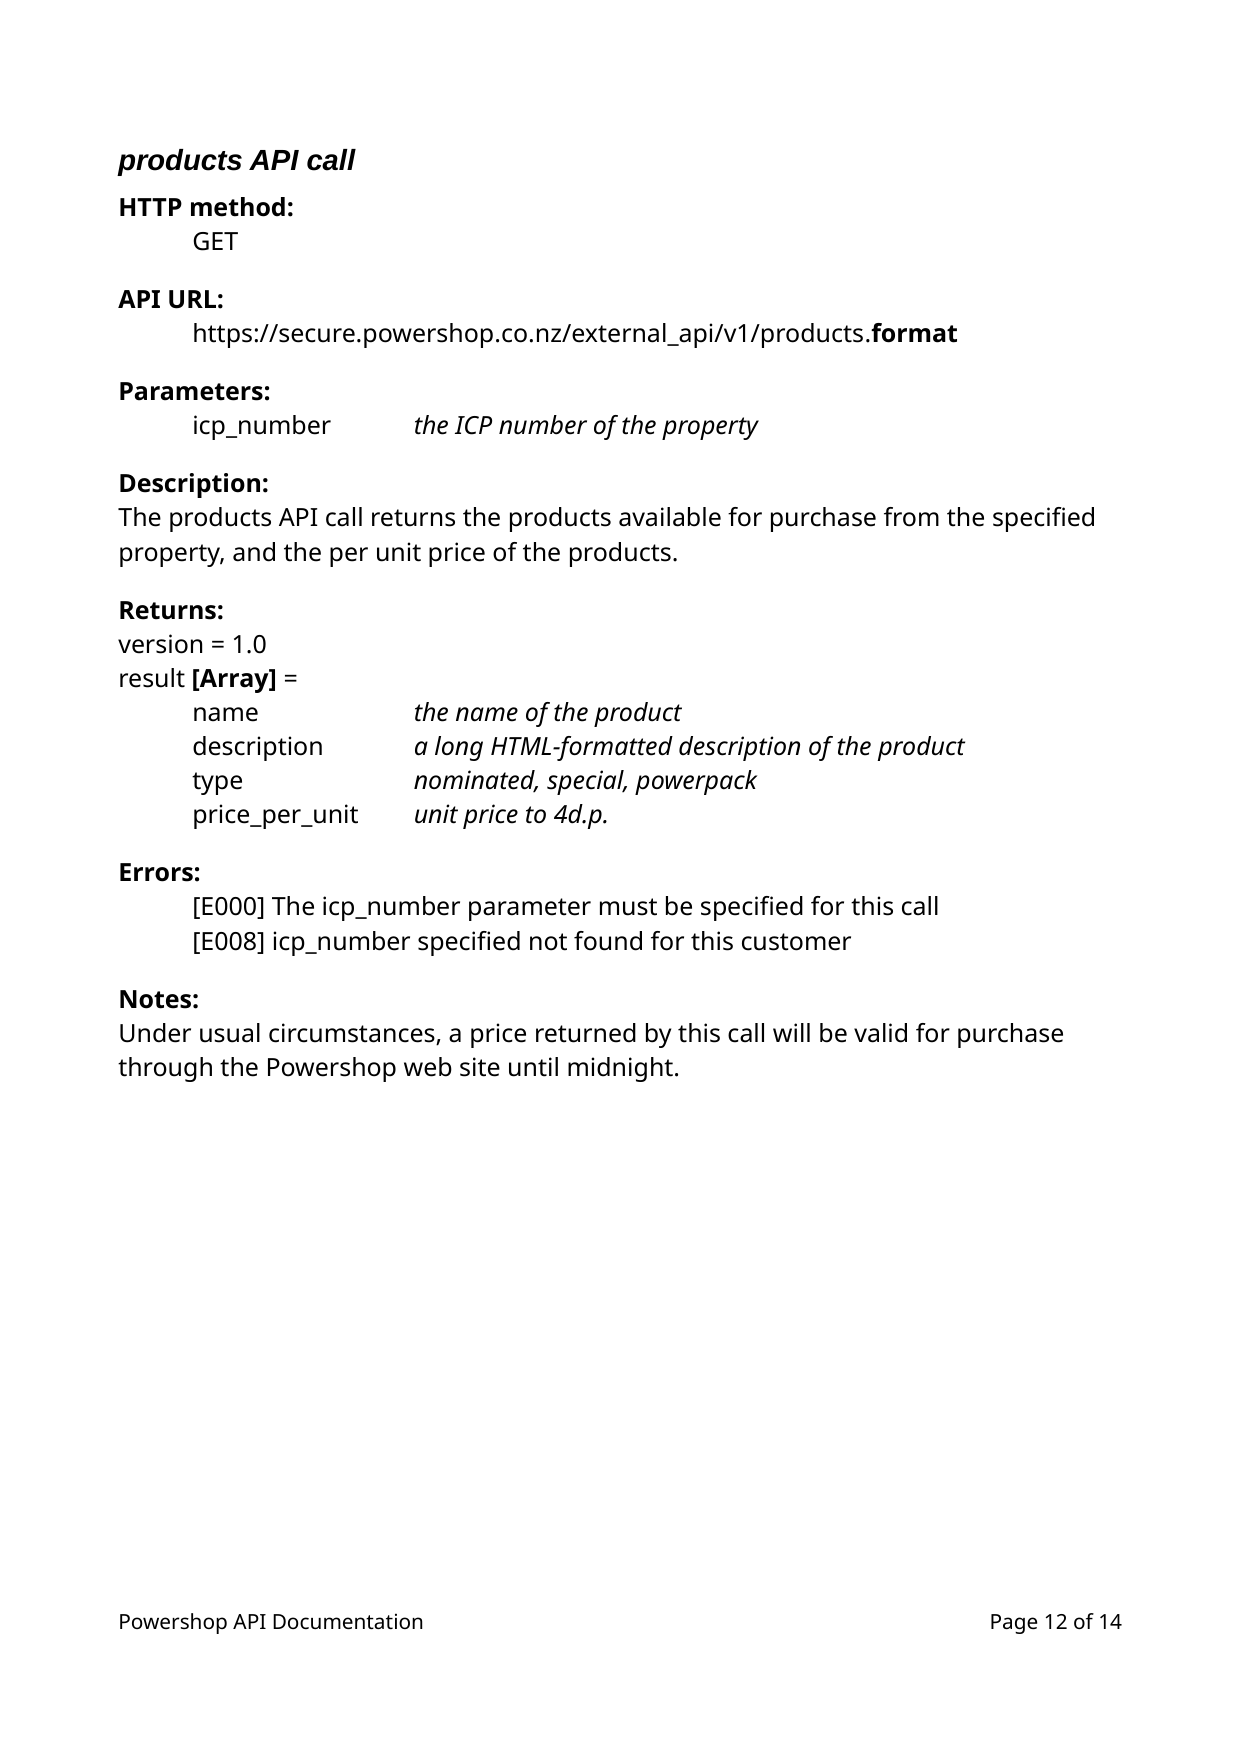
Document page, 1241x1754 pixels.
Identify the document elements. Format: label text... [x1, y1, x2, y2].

text Parameters: icp_number the ICP number of the property [118, 374, 1122, 442]
text API URL: https://secure.powershop.co.nz/external_api/v1/products.format [118, 281, 1122, 349]
text HTTP method: GET [118, 189, 1122, 257]
text Description: The products API call returns the products available for purchase from the specified property, and the per unit price of the products. [118, 466, 1122, 568]
text Returns: version = 1.0 result [Array] = name the name of the product description a long HTML-formatted description of the product type nominated, special, powerpack price_per_unit unit price to 4d.p. [118, 592, 1122, 831]
text Errors: [E000] The icp_number parameter must be specified for this call [E008] icp_number specified not found for this customer [118, 855, 1122, 957]
text Notes: Under usual circumstances, a price returned by this call will be valid for purchase through the Powershop web site until midnight. [118, 981, 1122, 1083]
subtitle products API call [118, 143, 1122, 177]
